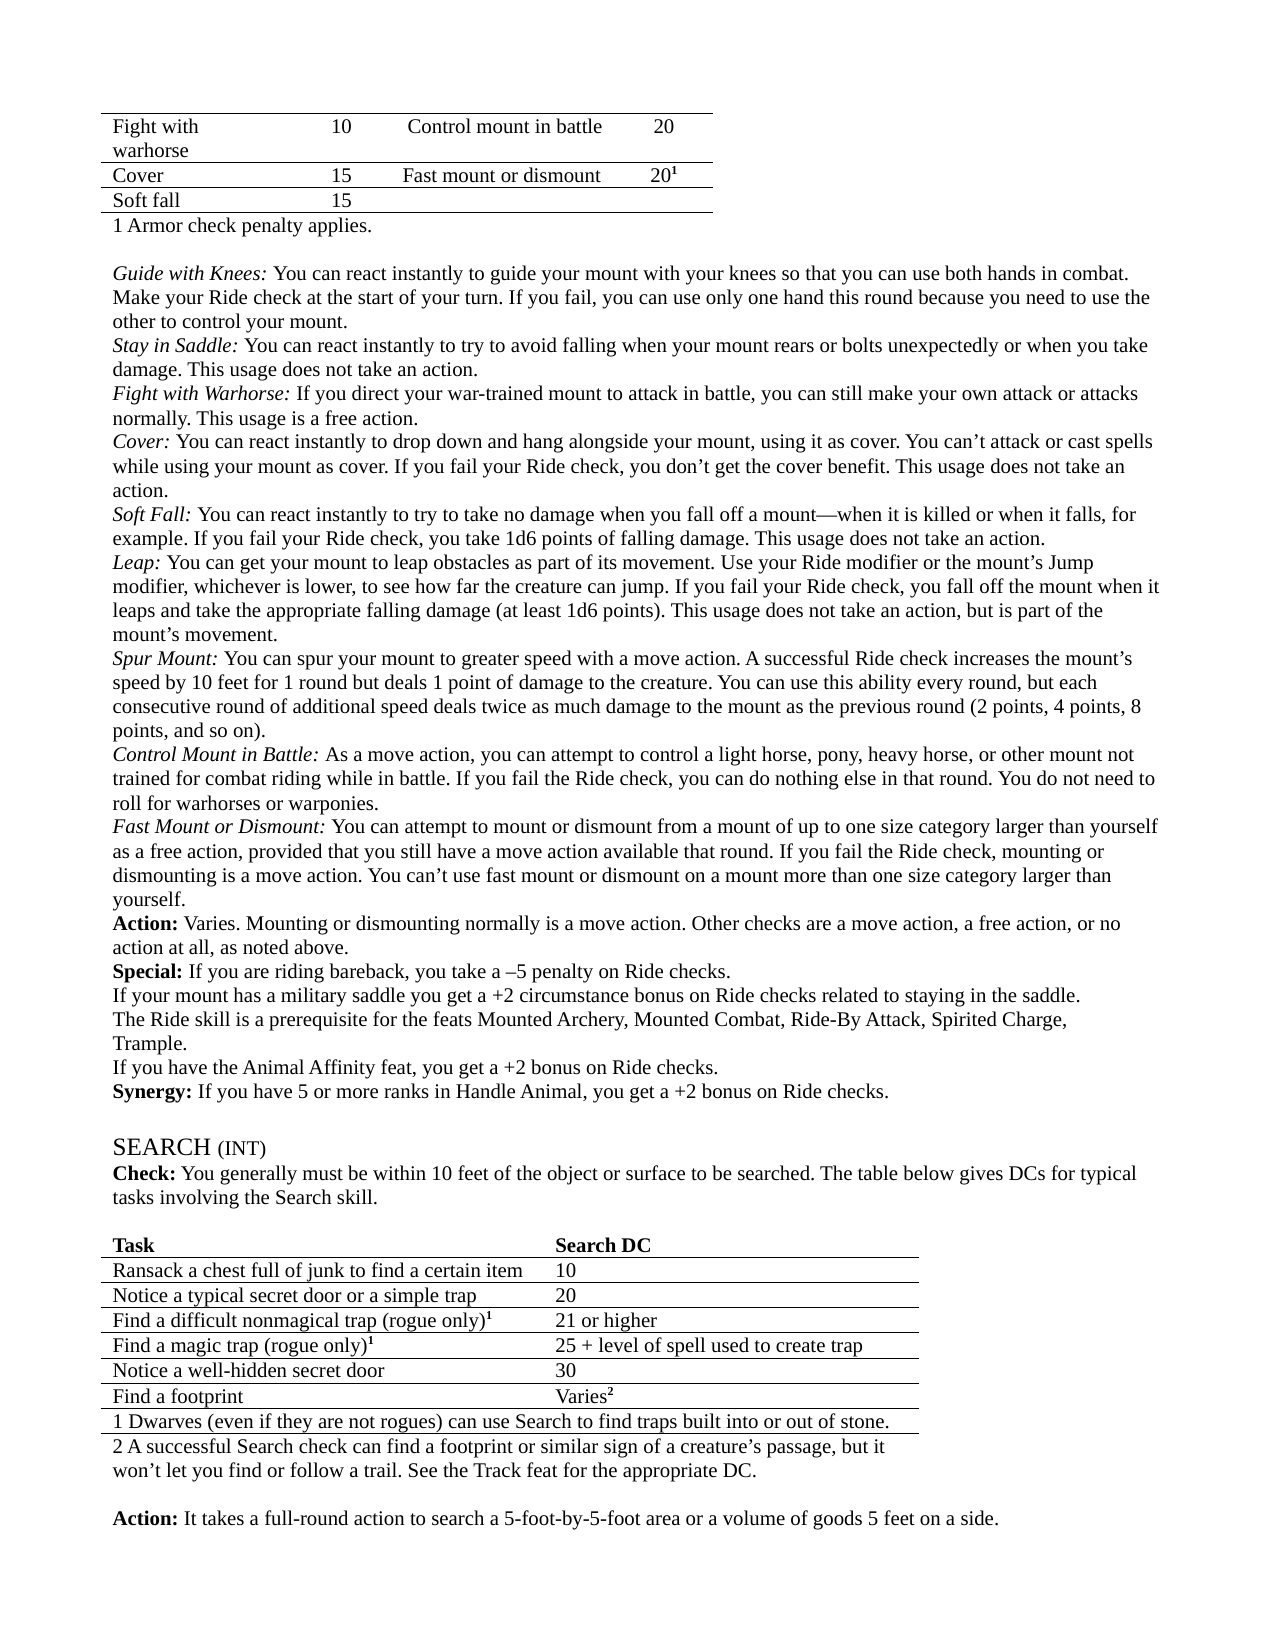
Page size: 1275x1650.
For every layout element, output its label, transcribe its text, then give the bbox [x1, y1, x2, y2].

table_cell Fight with warhorse [101, 114, 291, 162]
text Check: You generally must be within 10 feet of the object or surface to be searched. The table below gives DCs for typical tasks involving the Search skill. [112, 1161, 1162, 1209]
table_header Task [101, 1233, 544, 1257]
text Guide with Knees: You can react instantly to guide your mount with your knees so that you can use both hands in combat. Make your Ride check at the start of your turn. If you fail, you can use only one hand this round because you need to use the other to control your mount. [112, 261, 1162, 333]
table_cell 2 A successful Search check can find a footprint or similar sign of a creature’s passage, but it won’t let you find or follow a trail. See the Track feat for the appropriate DC. [101, 1434, 919, 1482]
table_cell [391, 188, 614, 212]
table_cell 15 [291, 188, 391, 212]
table_cell 10 [544, 1258, 919, 1282]
table_cell 15 [291, 163, 391, 187]
table_cell 10 [291, 114, 391, 162]
table_cell 1 Dwarves (even if they are not rogues) can use Search to find traps built into or out of stone. [101, 1409, 919, 1433]
table_cell Find a footprint [101, 1384, 544, 1408]
text Leap: You can get your mount to leap obstacles as part of its movement. Use your Ride modifier or the mount’s Jump modifier, whichever is lower, to see how far the creature can jump. If you fail your Ride check, you fall off the mount when it leaps and take the appropriate falling damage (at least 1d6 points). This usage does not take an action, but is part of the mount’s movement. [112, 550, 1162, 646]
text Fast Mount or Dismount: You can attempt to mount or dismount from a mount of up to one size category larger than yourself as a free action, provided that you still have a move action available that round. If you fail the Ride check, mounting or dismounting is a move action. You can’t use fast mount or dismount on a mount more than one size category larger than yourself. [112, 814, 1162, 911]
text The Ride skill is a prerequisite for the feats Mounted Archery, Mounted Combat, Ride-By Attack, Spirited Charge, [112, 1007, 1162, 1031]
table_cell Notice a well-hidden secret door [101, 1359, 544, 1382]
text Stay in Saddle: You can react instantly to try to avoid falling when your mount rears or bolts unexpectedly or when you take damage. This usage does not take an action. [112, 333, 1162, 381]
text Trample. [112, 1031, 1162, 1055]
text Fight with Warhorse: If you direct your war-trained mount to attack in battle, you can still make your own attack or attacks normally. This usage is a free action. [112, 381, 1162, 429]
table_cell 201 [614, 163, 713, 187]
table_cell 21 or higher [544, 1308, 919, 1332]
text Action: Varies. Mounting or dismounting normally is a move action. Other checks are a move action, a free action, or no action at all, as noted above. [112, 911, 1162, 959]
table_cell Find a difficult nonmagical trap (rogue only)1 [101, 1308, 544, 1332]
text Synergy: If you have 5 or more ranks in Handle Animal, you get a +2 bonus on Ride checks. [112, 1079, 1162, 1103]
text Action: It takes a full-round action to search a 5-foot-by-5-foot area or a volume of goods 5 feet on a side. [112, 1506, 1162, 1530]
table_cell [614, 188, 713, 212]
table_cell 20 [544, 1283, 919, 1307]
table_cell 20 [614, 114, 713, 162]
text Special: If you are riding bareback, you take a –5 penalty on Ride checks. [112, 959, 1162, 983]
table_cell Soft fall [101, 188, 291, 212]
text If you have the Animal Affinity feat, you get a +2 bonus on Ride checks. [112, 1055, 1162, 1079]
text Spur Mount: You can spur your mount to greater speed with a move action. A successful Ride check increases the mount’s speed by 10 feet for 1 round but deals 1 point of damage to the creature. You can use this ability every round, but each consecutive round of additional speed deals twice as much damage to the mount as the previous round (2 points, 4 points, 8 points, and so on). [112, 646, 1162, 742]
text Soft Fall: You can react instantly to try to take no damage when you fall off a mount—when it is killed or when it falls, for example. If you fail your Ride check, you take 1d6 points of falling damage. This usage does not take an action. [112, 502, 1162, 550]
text Cover: You can react instantly to drop down and hang alongside your mount, using it as cover. You can’t attack or cast spells while using your mount as cover. If you fail your Ride check, you don’t get the cover benefit. This usage does not take an action. [112, 429, 1162, 502]
text If your mount has a military saddle you get a +2 circumstance bonus on Ride checks related to staying in the saddle. [112, 983, 1162, 1007]
table_cell Control mount in battle [391, 114, 614, 162]
text SEARCH (INT) [112, 1132, 1162, 1161]
table_cell Varies2 [544, 1384, 919, 1408]
text Control Mount in Battle: As a move action, you can attempt to control a light horse, pony, heavy horse, or other mount not trained for combat riding while in battle. If you fail the Ride check, you can do nothing else in that round. You do not need to roll for warhorses or warponies. [112, 742, 1162, 814]
table_cell Find a magic trap (rogue only)1 [101, 1333, 544, 1357]
table_cell Ransack a chest full of junk to find a certain item [101, 1258, 544, 1282]
table_cell 30 [544, 1359, 919, 1382]
table_header Search DC [544, 1233, 919, 1257]
table_cell 1 Armor check penalty applies. [101, 213, 713, 237]
table_cell Notice a typical secret door or a simple trap [101, 1283, 544, 1307]
table_cell Cover [101, 163, 291, 187]
table_cell 25 + level of spell used to create trap [544, 1333, 919, 1357]
table_cell Fast mount or dismount [391, 163, 614, 187]
